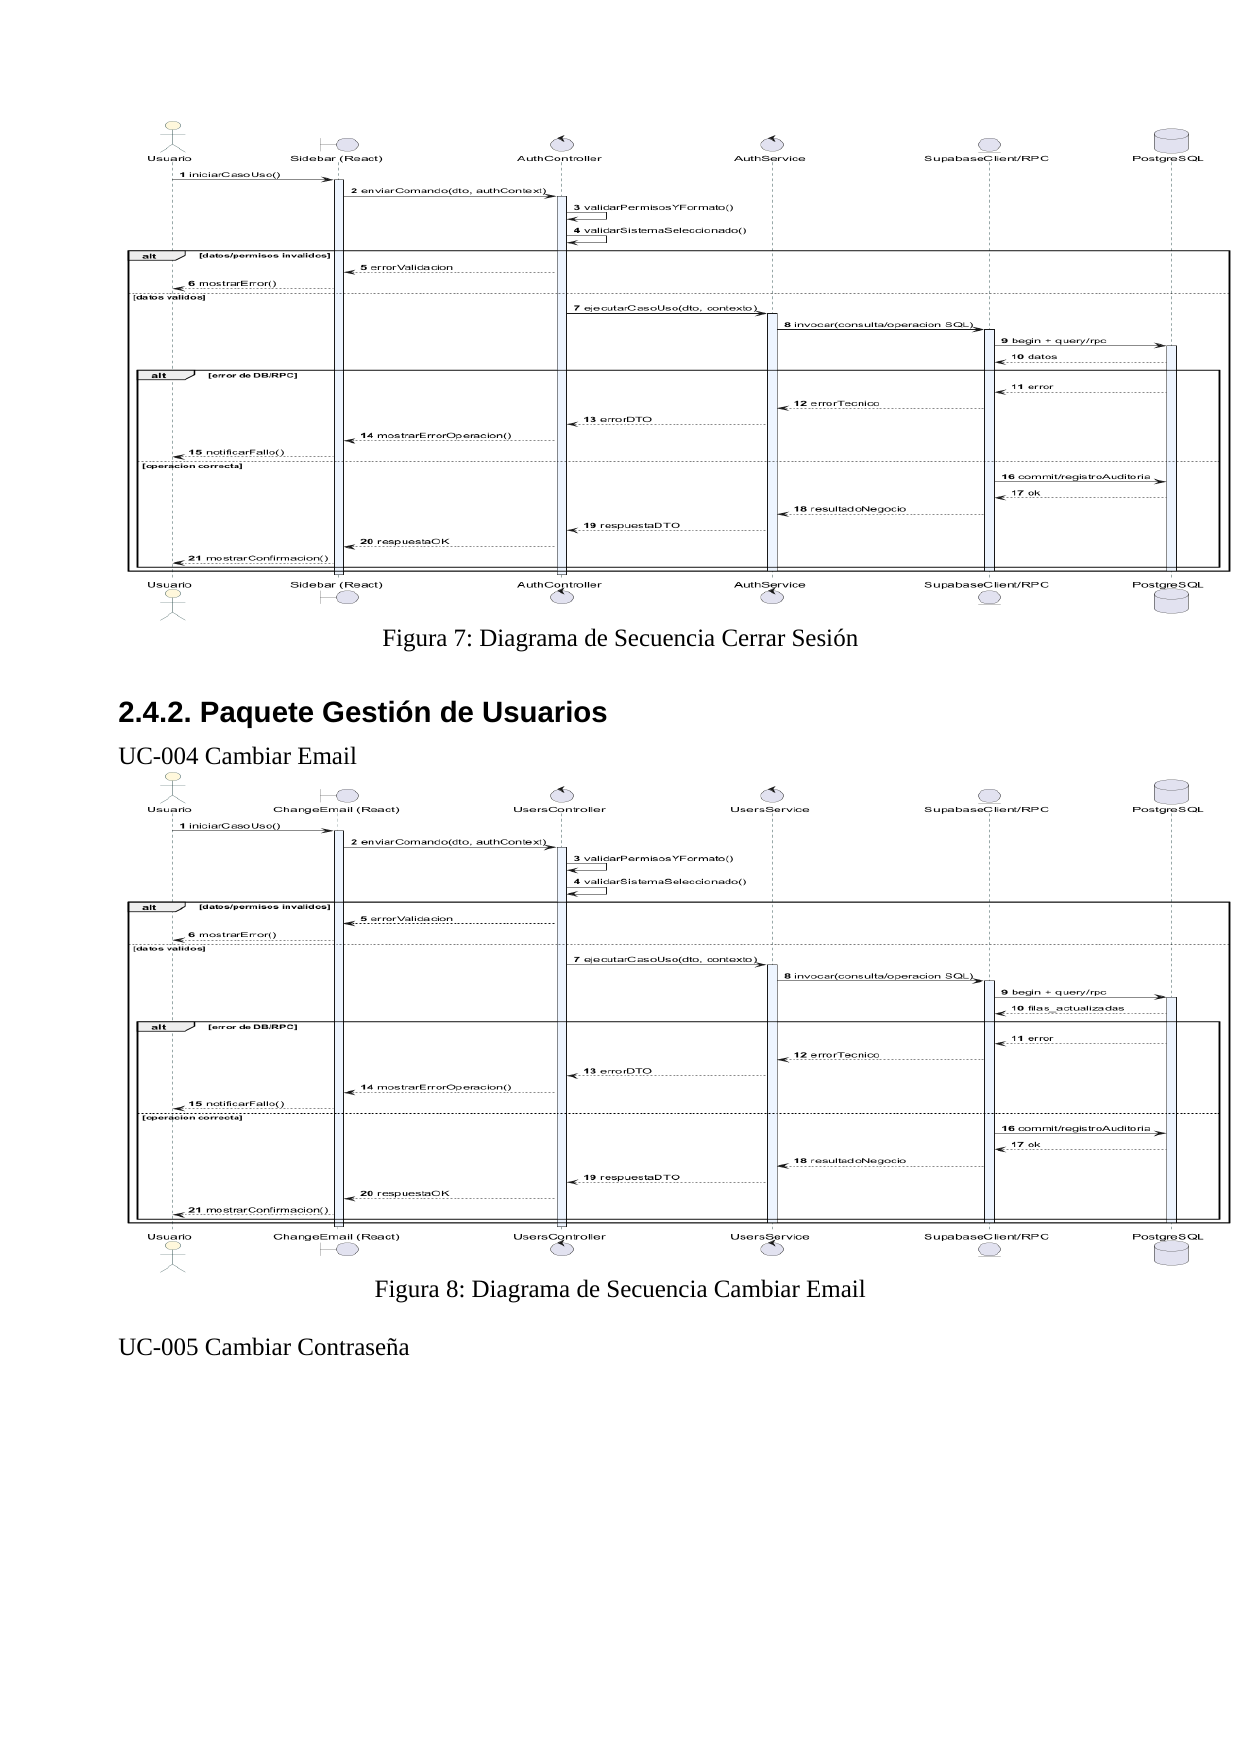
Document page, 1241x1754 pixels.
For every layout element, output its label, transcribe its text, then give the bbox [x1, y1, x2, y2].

text UC-005 Cambiar Contraseña [118, 1332, 1122, 1361]
text Figura 8: Diagrama de Secuencia Cambiar Email [118, 1275, 1122, 1303]
subtitle 2.4.2. Paquete Gestión de Usuarios [118, 695, 1122, 728]
text Figura 7: Diagrama de Secuencia Cerrar Sesión [118, 623, 1122, 651]
picture [118, 769, 1234, 1275]
picture [118, 118, 1234, 623]
text UC-004 Cambiar Email [118, 741, 1122, 769]
